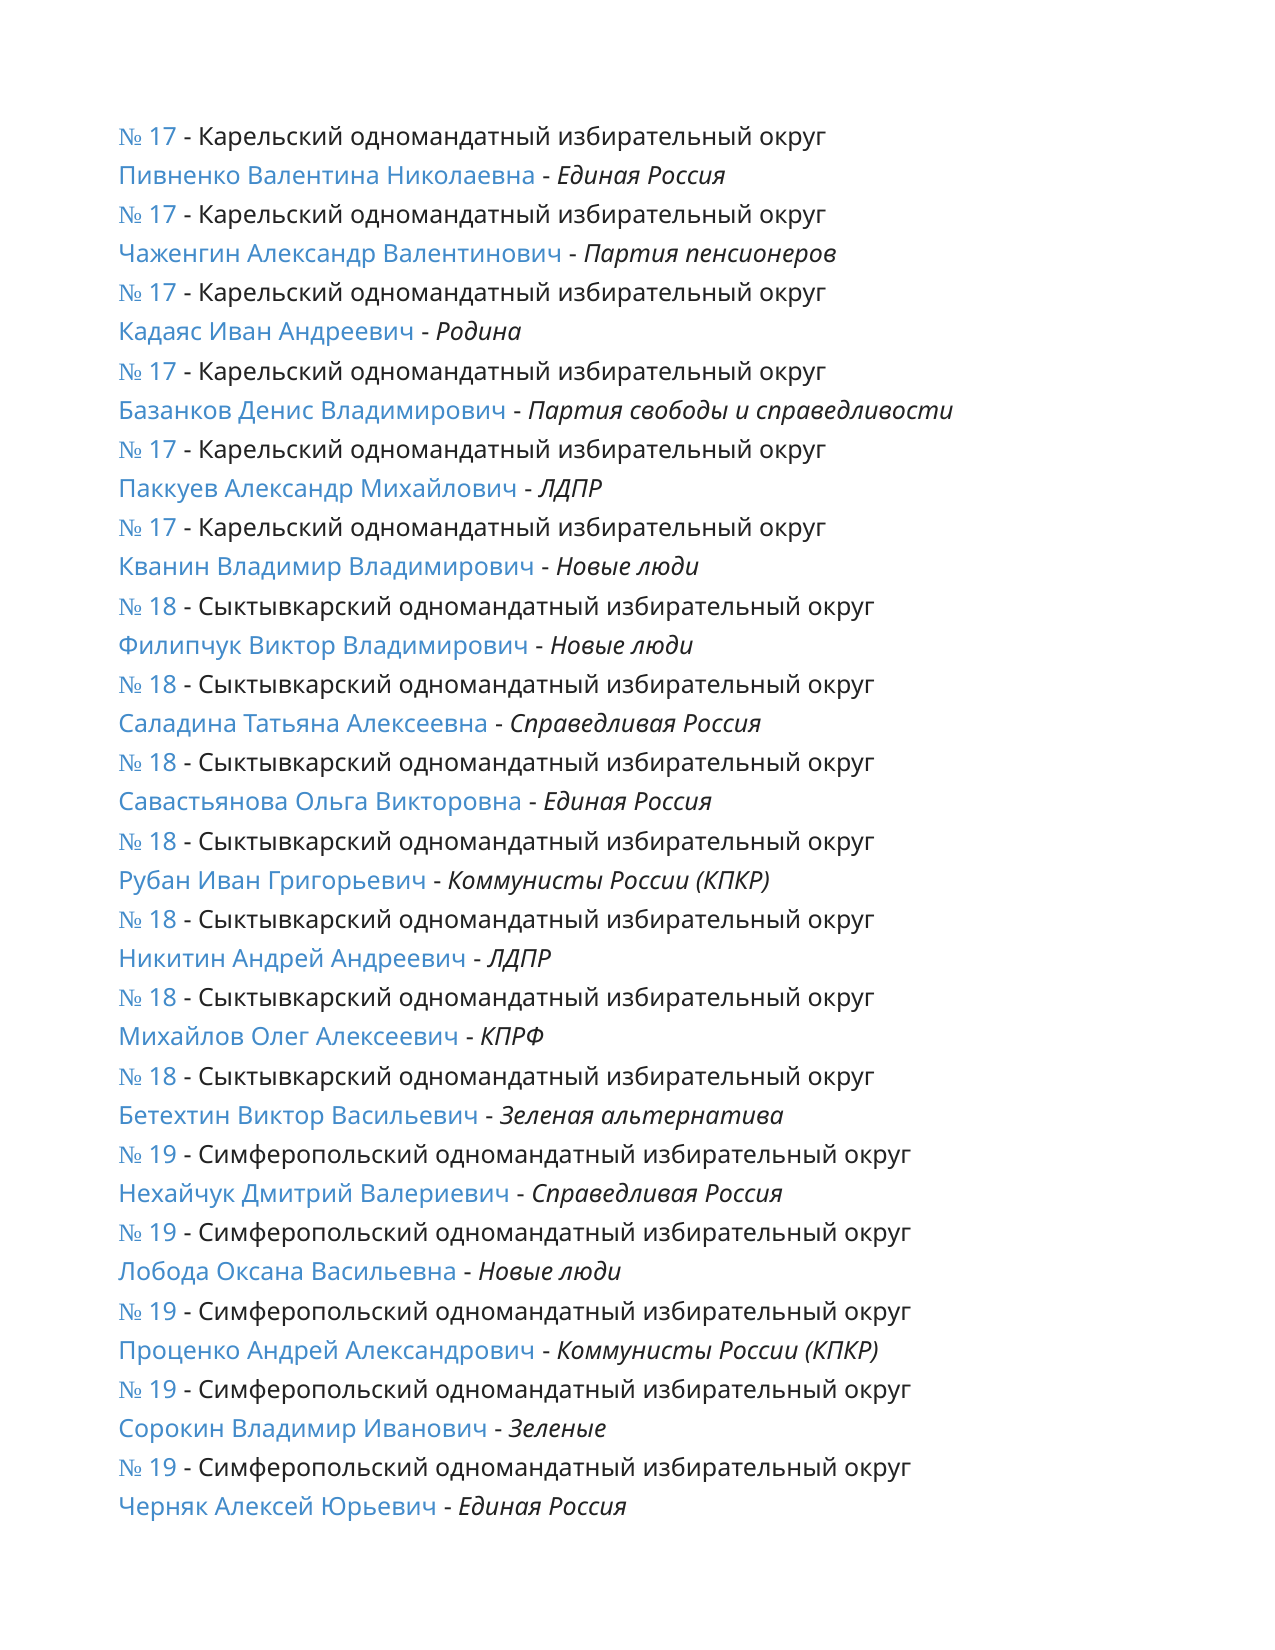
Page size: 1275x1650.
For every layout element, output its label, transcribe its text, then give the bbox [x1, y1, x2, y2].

text № 19 - Симферопольский одномандатный избирательный округ [118, 1293, 1157, 1327]
text Рубан Иван Григорьевич - Коммунисты России (КПКР) [118, 862, 1157, 896]
text Бетехтин Виктор Васильевич - Зеленая альтернатива [118, 1097, 1157, 1131]
text Кванин Владимир Владимирович - Новые люди [118, 549, 1157, 583]
text № 19 - Симферопольский одномандатный избирательный округ [118, 1371, 1157, 1406]
text Проценко Андрей Александрович - Коммунисты России (КПКР) [118, 1332, 1157, 1366]
text Кадаяс Иван Андреевич - Родина [118, 314, 1157, 348]
text № 17 - Карельский одномандатный избирательный округ [118, 353, 1157, 387]
text № 19 - Симферопольский одномандатный избирательный округ [118, 1450, 1157, 1484]
text № 17 - Карельский одномандатный избирательный округ [118, 431, 1157, 466]
text № 18 - Сыктывкарский одномандатный избирательный округ [118, 666, 1157, 701]
text Лобода Оксана Васильевна - Новые люди [118, 1254, 1157, 1288]
text Нехайчук Дмитрий Валериевич - Справедливая Россия [118, 1176, 1157, 1210]
text Сорокин Владимир Иванович - Зеленые [118, 1411, 1157, 1445]
text Чаженгин Александр Валентинович - Партия пенсионеров [118, 236, 1157, 270]
text Черняк Алексей Юрьевич - Единая Россия [118, 1489, 1157, 1523]
text Пивненко Валентина Николаевна - Единая Россия [118, 157, 1157, 191]
text Савастьянова Ольга Викторовна - Единая Россия [118, 784, 1157, 818]
text № 17 - Карельский одномандатный избирательный округ [118, 275, 1157, 309]
text Никитин Андрей Андреевич - ЛДПР [118, 941, 1157, 975]
text Саладина Татьяна Алексеевна - Справедливая Россия [118, 706, 1157, 740]
text № 18 - Сыктывкарский одномандатный избирательный округ [118, 745, 1157, 779]
text Паккуев Александр Михайлович - ЛДПР [118, 471, 1157, 505]
text Базанков Денис Владимирович - Партия свободы и справедливости [118, 392, 1157, 426]
text № 18 - Сыктывкарский одномандатный избирательный округ [118, 588, 1157, 622]
text Михайлов Олег Алексеевич - КПРФ [118, 1019, 1157, 1053]
text № 18 - Сыктывкарский одномандатный избирательный округ [118, 823, 1157, 857]
text № 18 - Сыктывкарский одномандатный избирательный округ [118, 1058, 1157, 1092]
text № 17 - Карельский одномандатный избирательный округ [118, 118, 1157, 152]
text № 19 - Симферопольский одномандатный избирательный округ [118, 1136, 1157, 1171]
text Филипчук Виктор Владимирович - Новые люди [118, 627, 1157, 661]
text № 17 - Карельский одномандатный избирательный округ [118, 510, 1157, 544]
text № 19 - Симферопольский одномандатный избирательный округ [118, 1215, 1157, 1249]
text № 17 - Карельский одномандатный избирательный округ [118, 196, 1157, 231]
text № 18 - Сыктывкарский одномандатный избирательный округ [118, 901, 1157, 936]
text № 18 - Сыктывкарский одномандатный избирательный округ [118, 980, 1157, 1014]
